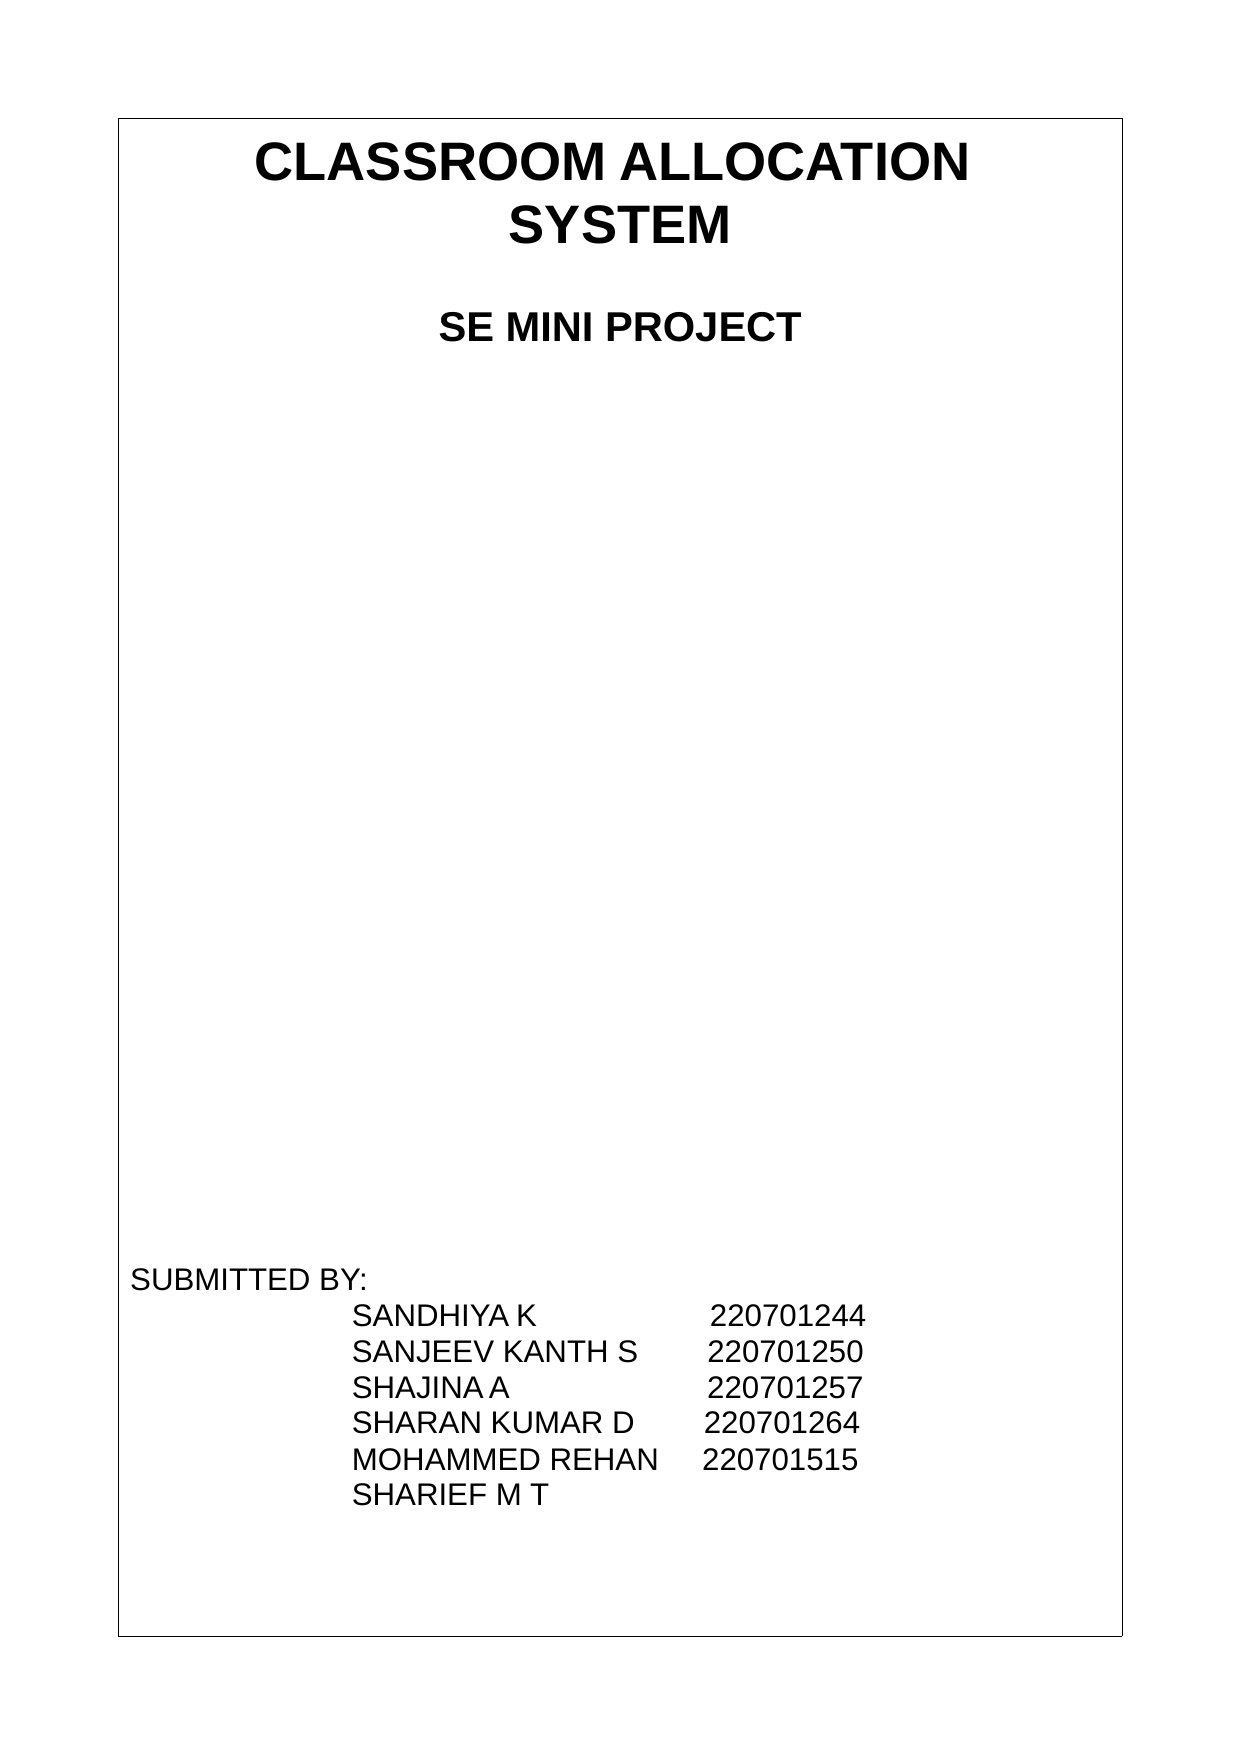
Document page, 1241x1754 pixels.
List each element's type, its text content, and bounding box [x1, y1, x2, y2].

text SE MINI PROJECT [130, 302, 1110, 350]
text SHARIEF M T [130, 1476, 1110, 1512]
text CLASSROOM ALLOCATION [130, 130, 1110, 192]
text SUBMITTED BY: [130, 1261, 1110, 1297]
text SHARAN KUMAR D 220701264 [130, 1404, 1110, 1441]
text SANDHIYA K 220701244 [130, 1297, 1110, 1333]
text SHAJINA A 220701257 [130, 1369, 1110, 1404]
text MOHAMMED REHAN 220701515 [130, 1441, 1110, 1476]
text SYSTEM [130, 192, 1110, 254]
text SANJEEV KANTH S 220701250 [130, 1333, 1110, 1369]
